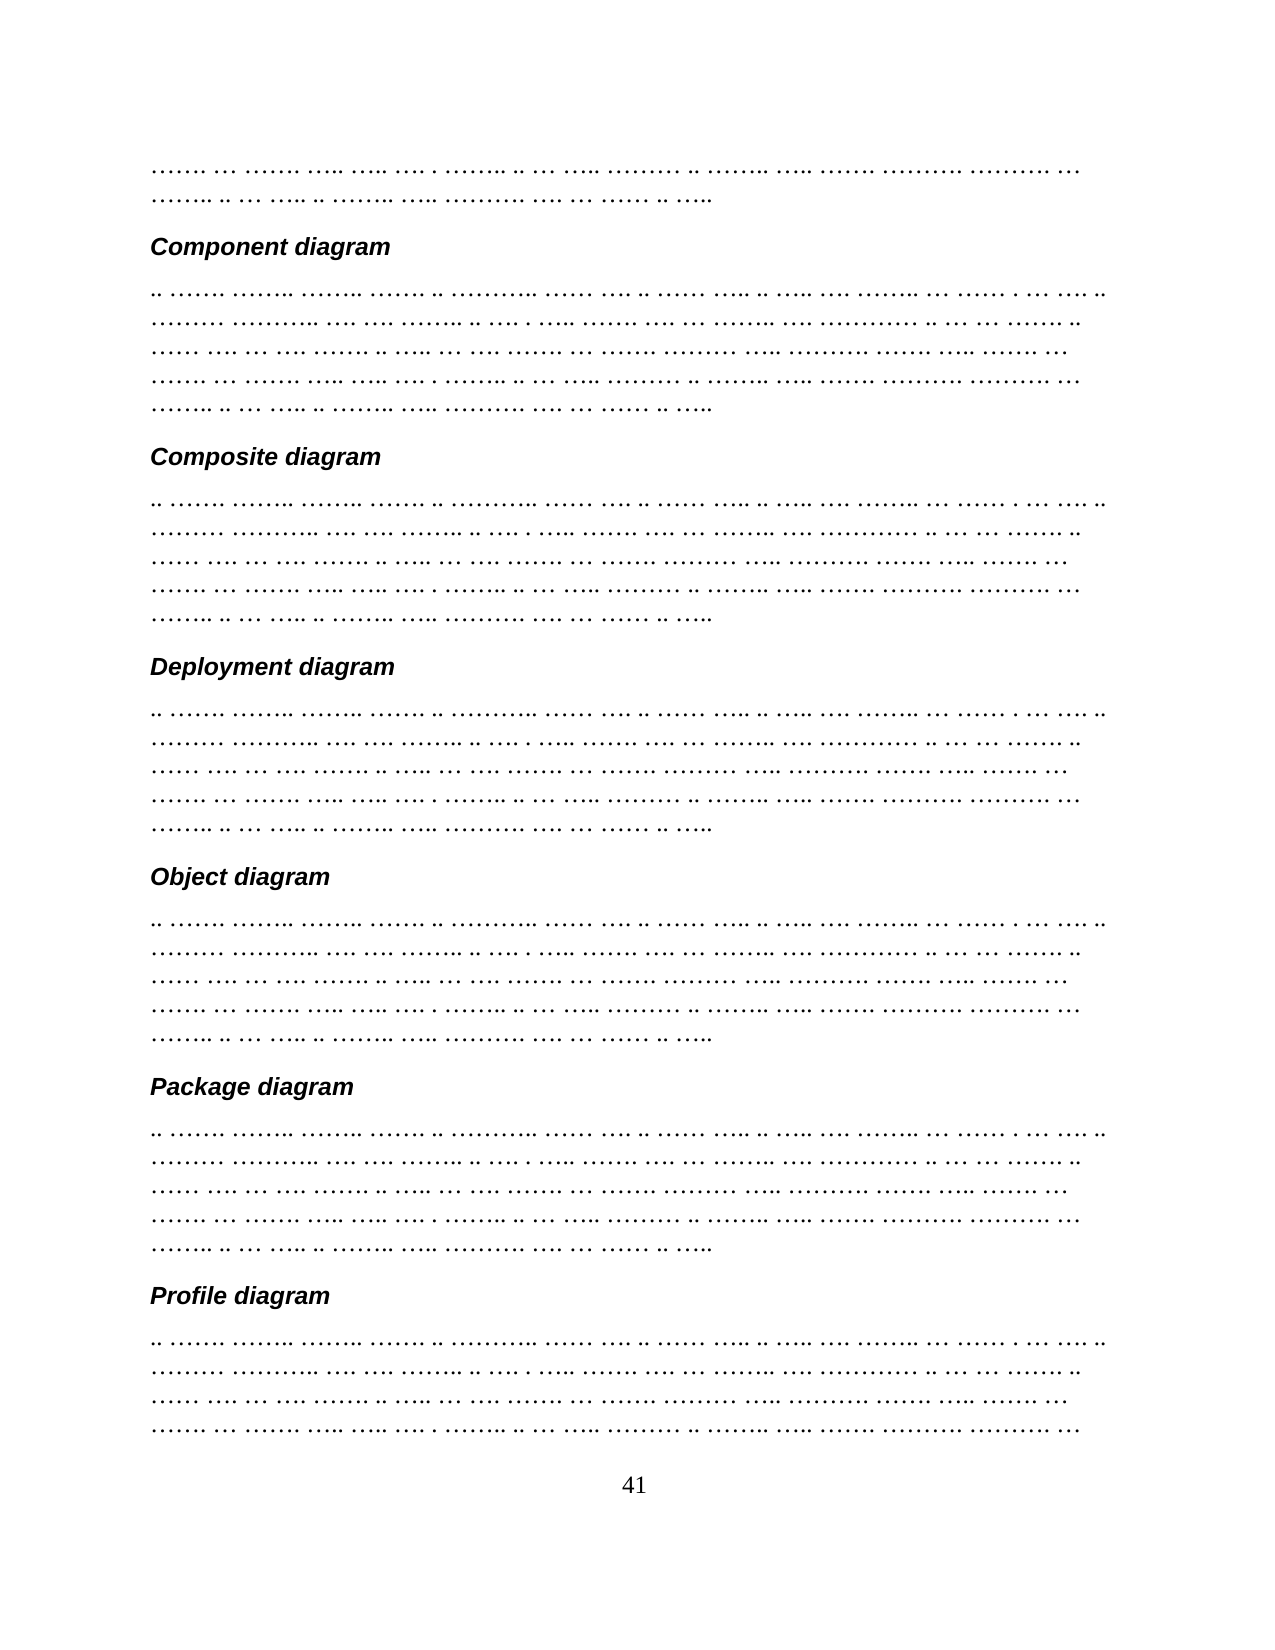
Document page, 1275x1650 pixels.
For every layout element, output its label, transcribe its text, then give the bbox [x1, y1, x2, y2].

subtitle Composite diagram [150, 442, 1125, 471]
subtitle Deployment diagram [150, 652, 1125, 681]
text .. ……. …….. …….. ……. .. ……….. …… …. .. …… ….. .. ….. …. …….. … …… . … …. .. ……… ……….. …. …. …….. .. …. . ….. ……. …. … …….. …. ………… .. … … ……. .. …… …. … …. ……. .. ….. … …. ……. … ……. ……… ….. ………. ……. ….. ……. … ……. … ……. ….. ….. …. . …….. .. … ….. ……… .. …….. ….. ……. ………. ………. … …….. .. … ….. .. …….. ….. ………. …. … …… .. ….. [150, 903, 1125, 1047]
subtitle Object diagram [150, 862, 1125, 890]
text .. ……. …….. …….. ……. .. ……….. …… …. .. …… ….. .. ….. …. …….. … …… . … …. .. ……… ……….. …. …. …….. .. …. . ….. ……. …. … …….. …. ………… .. … … ……. .. …… …. … …. ……. .. ….. … …. ……. … ……. ……… ….. ………. ……. ….. ……. … ……. … ……. ….. ….. …. . …….. .. … ….. ……… .. …….. ….. ……. ………. ………. … …….. .. … ….. .. …….. ….. ………. …. … …… .. ….. [150, 483, 1125, 627]
subtitle Component diagram [150, 232, 1125, 261]
text .. ……. …….. …….. ……. .. ……….. …… …. .. …… ….. .. ….. …. …….. … …… . … …. .. ……… ……….. …. …. …….. .. …. . ….. ……. …. … …….. …. ………… .. … … ……. .. …… …. … …. ……. .. ….. … …. ……. … ……. ……… ….. ………. ……. ….. ……. … ……. … ……. ….. ….. …. . …….. .. … ….. ……… .. …….. ….. ……. ………. ………. … [150, 1322, 1125, 1437]
text .. ……. …….. …….. ……. .. ……….. …… …. .. …… ….. .. ….. …. …….. … …… . … …. .. ……… ……….. …. …. …….. .. …. . ….. ……. …. … …….. …. ………… .. … … ……. .. …… …. … …. ……. .. ….. … …. ……. … ……. ……… ….. ………. ……. ….. ……. … ……. … ……. ….. ….. …. . …….. .. … ….. ……… .. …….. ….. ……. ………. ………. … …….. .. … ….. .. …….. ….. ………. …. … …… .. ….. [150, 693, 1125, 837]
subtitle Package diagram [150, 1072, 1125, 1100]
text .. ……. …….. …….. ……. .. ……….. …… …. .. …… ….. .. ….. …. …….. … …… . … …. .. ……… ……….. …. …. …….. .. …. . ….. ……. …. … …….. …. ………… .. … … ……. .. …… …. … …. ……. .. ….. … …. ……. … ……. ……… ….. ………. ……. ….. ……. … ……. … ……. ….. ….. …. . …….. .. … ….. ……… .. …….. ….. ……. ………. ………. … …….. .. … ….. .. …….. ….. ………. …. … …… .. ….. [150, 1113, 1125, 1256]
subtitle Profile diagram [150, 1281, 1125, 1310]
text .. ……. …….. …….. ……. .. ……….. …… …. .. …… ….. .. ….. …. …….. … …… . … …. .. ……… ……….. …. …. …….. .. …. . ….. ……. …. … …….. …. ………… .. … … ……. .. …… …. … …. ……. .. ….. … …. ……. … ……. ……… ….. ………. ……. ….. ……. … ……. … ……. ….. ….. …. . …….. .. … ….. ……… .. …….. ….. ……. ………. ………. … …….. .. … ….. .. …….. ….. ………. …. … …… .. ….. [150, 273, 1125, 417]
text ……. … ……. ….. ….. …. . …….. .. … ….. ……… .. …….. ….. ……. ………. ………. … …….. .. … ….. .. …….. ….. ………. …. … …… .. ….. [150, 150, 1125, 207]
